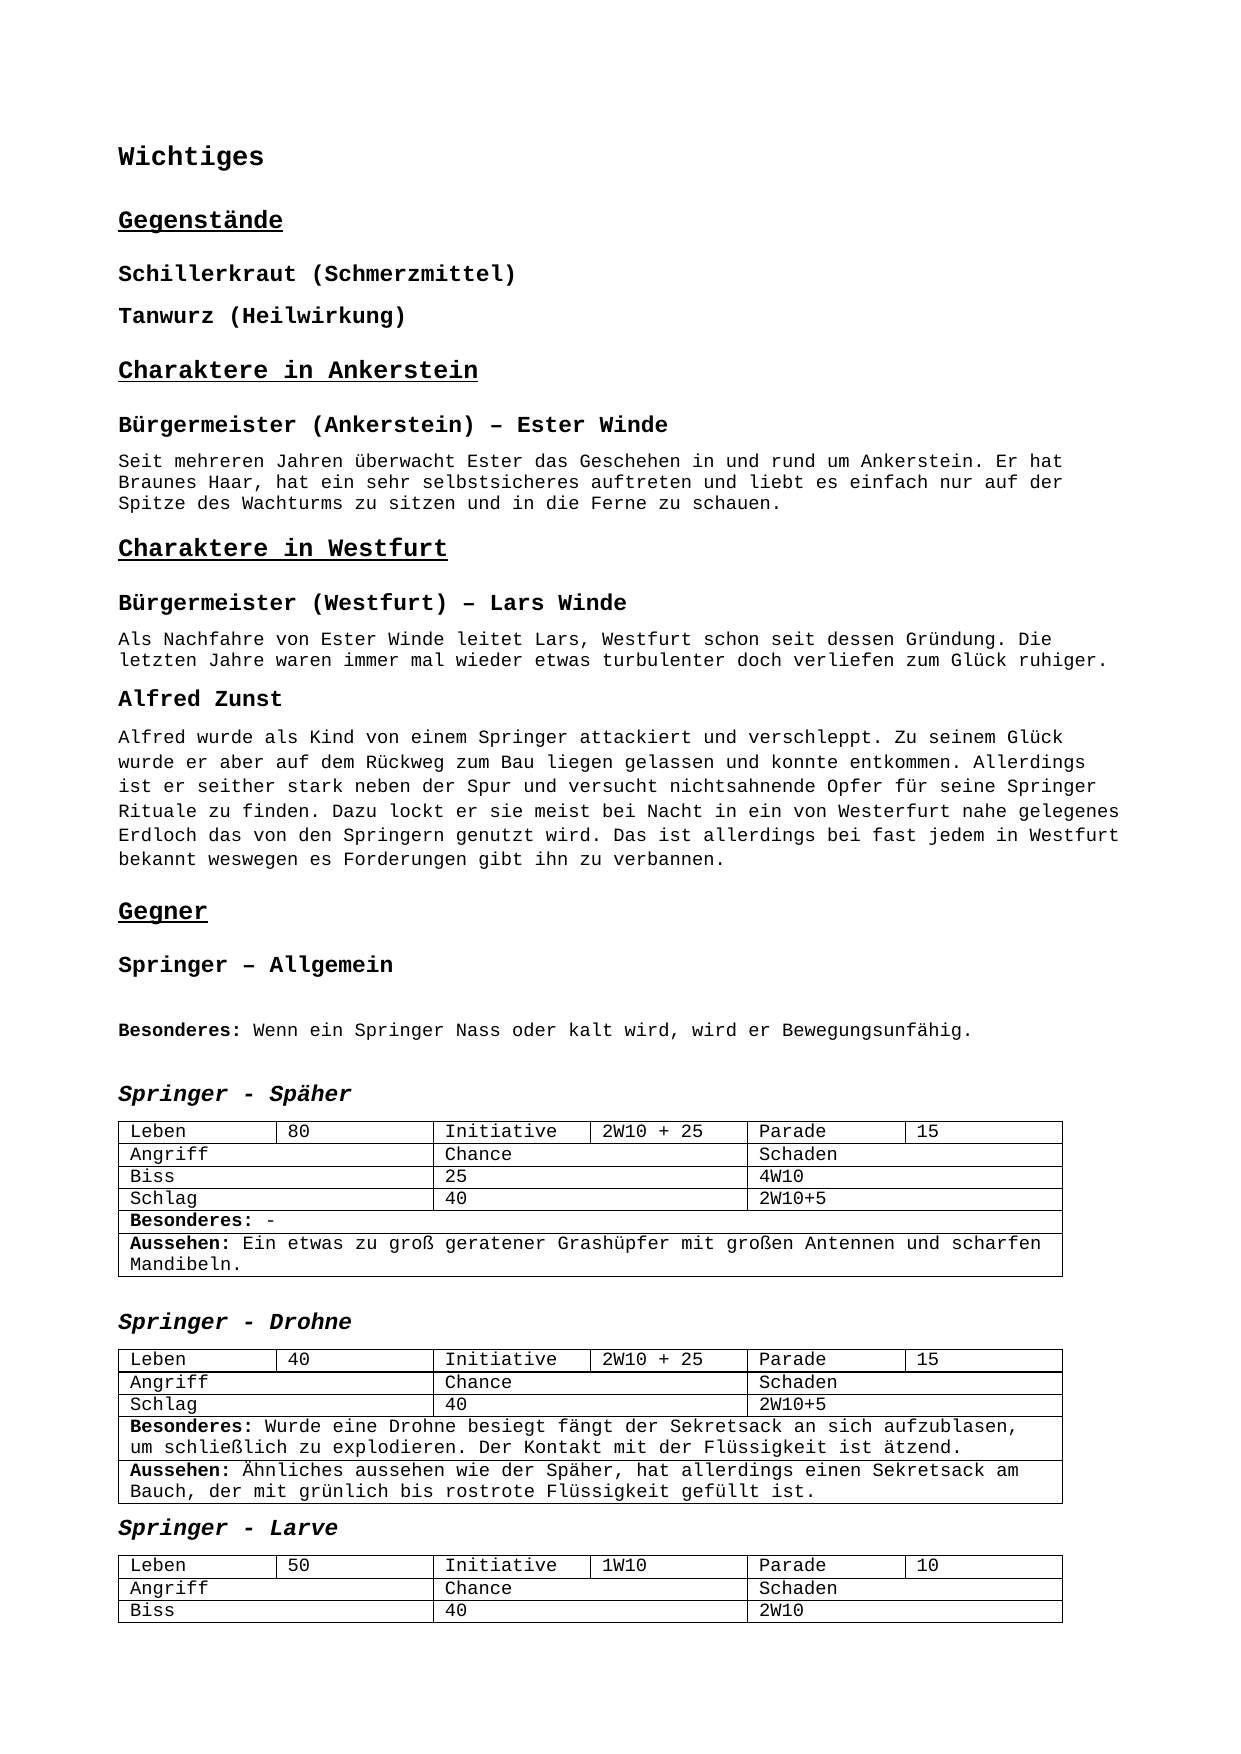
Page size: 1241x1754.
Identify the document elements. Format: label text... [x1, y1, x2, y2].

text Seit mehreren Jahren überwacht Ester das Geschehen in und rund um Ankerstein. Er hat Braunes Haar, hat ein sehr selbstsicheres auftreten und liebt es einfach nur auf der Spitze des Wachturms zu sitzen und in die Ferne zu schauen. [118, 451, 1122, 515]
table_cell Angriff [119, 1144, 433, 1166]
text Tanwurz (Heilwirkung) [118, 304, 1122, 330]
table_cell Besonderes: - [119, 1211, 1062, 1232]
table_header 2W10 + 25 [591, 1122, 747, 1143]
table_cell Besonderes: Wurde eine Drohne besiegt fängt der Sekretsack an sich aufzublasen, um schließlich zu explodieren. Der Kontakt mit der Flüssigkeit ist ätzend. [119, 1417, 1062, 1459]
table_header Leben [119, 1122, 276, 1143]
table_cell Schlag [119, 1395, 433, 1416]
table_header 2W10 + 25 [591, 1350, 747, 1371]
table_header Parade [748, 1122, 905, 1143]
subtitle Wichtiges [118, 143, 1122, 174]
subtitle Bürgermeister (Ankerstein) – Ester Winde [118, 413, 1122, 439]
table_header 10 [906, 1556, 1062, 1577]
table_cell Schaden [748, 1579, 1062, 1600]
table_cell Chance [434, 1579, 747, 1600]
table_header Initiative [434, 1350, 590, 1371]
table_cell Chance [434, 1373, 747, 1394]
table_cell Schlag [119, 1189, 433, 1210]
table_header 50 [277, 1556, 433, 1577]
text Alfred wurde als Kind von einem Springer attackiert und verschleppt. Zu seinem Glück wurde er aber auf dem Rückweg zum Bau liegen gelassen und konnte entkommen. Allerdings ist er seither stark neben der Spur und versucht nichtsahnende Opfer für seine Springer Rituale zu finden. Dazu lockt er sie meist bei Nacht in ein von Westerfurt nahe gelegenes Erdloch das von den Springern genutzt wird. Das ist allerdings bei fast jedem in Westfurt bekannt weswegen es Forderungen gibt ihn zu verbannen. [118, 728, 1122, 871]
table_cell Angriff [119, 1579, 433, 1600]
subtitle Charaktere in Ankerstein [118, 357, 1122, 386]
table_cell 2W10 [748, 1601, 1062, 1622]
table_header 1W10 [591, 1556, 747, 1577]
subtitle Springer - Späher [118, 1082, 1122, 1108]
subtitle Schillerkraut (Schmerzmittel) [118, 263, 1122, 288]
table_cell Aussehen: Ähnliches aussehen wie der Späher, hat allerdings einen Sekretsack am Bauch, der mit grünlich bis rostrote Flüssigkeit gefüllt ist. [119, 1461, 1062, 1503]
table_header 80 [277, 1122, 433, 1143]
table_header 40 [277, 1350, 433, 1371]
table_cell Biss [119, 1167, 433, 1188]
table_header Initiative [434, 1122, 590, 1143]
table_cell 2W10+5 [748, 1395, 1062, 1416]
subtitle Springer - Larve [118, 1517, 1122, 1543]
table_header 15 [906, 1122, 1062, 1143]
table_header 15 [906, 1350, 1062, 1371]
table_cell 40 [434, 1601, 747, 1622]
subtitle Gegenstände [118, 207, 1122, 236]
subtitle Springer – Allgemein [118, 954, 1122, 979]
table_cell Biss [119, 1601, 433, 1622]
subtitle Springer - Drohne [118, 1311, 1122, 1337]
table_cell Schaden [748, 1373, 1062, 1394]
table_cell Chance [434, 1144, 747, 1166]
table_header Parade [748, 1556, 905, 1577]
text Besonderes: Wenn ein Springer Nass oder kalt wird, wird er Bewegungsunfähig. [118, 1020, 1122, 1042]
table_header Leben [119, 1350, 276, 1371]
subtitle Alfred Zunst [118, 687, 1122, 713]
table_cell Schaden [748, 1144, 1062, 1166]
table_cell 2W10+5 [748, 1189, 1062, 1210]
table_cell 40 [434, 1395, 747, 1416]
subtitle Charaktere in Westfurt [118, 536, 1122, 564]
table_header Initiative [434, 1556, 590, 1577]
table_cell 40 [434, 1189, 747, 1210]
subtitle Gegner [118, 898, 1122, 927]
text Als Nachfahre von Ester Winde leitet Lars, Westfurt schon seit dessen Gründung. Die letzten Jahre waren immer mal wieder etwas turbulenter doch verliefen zum Glück ruhiger. [118, 630, 1122, 672]
table_cell 4W10 [748, 1167, 1062, 1188]
table_cell 25 [434, 1167, 747, 1188]
table_cell Aussehen: Ein etwas zu groß geratener Grashüpfer mit großen Antennen und scharfen Mandibeln. [119, 1234, 1062, 1276]
table_header Parade [748, 1350, 905, 1371]
subtitle Bürgermeister (Westfurt) – Lars Winde [118, 591, 1122, 617]
table_header Leben [119, 1556, 276, 1577]
table_cell Angriff [119, 1373, 433, 1394]
